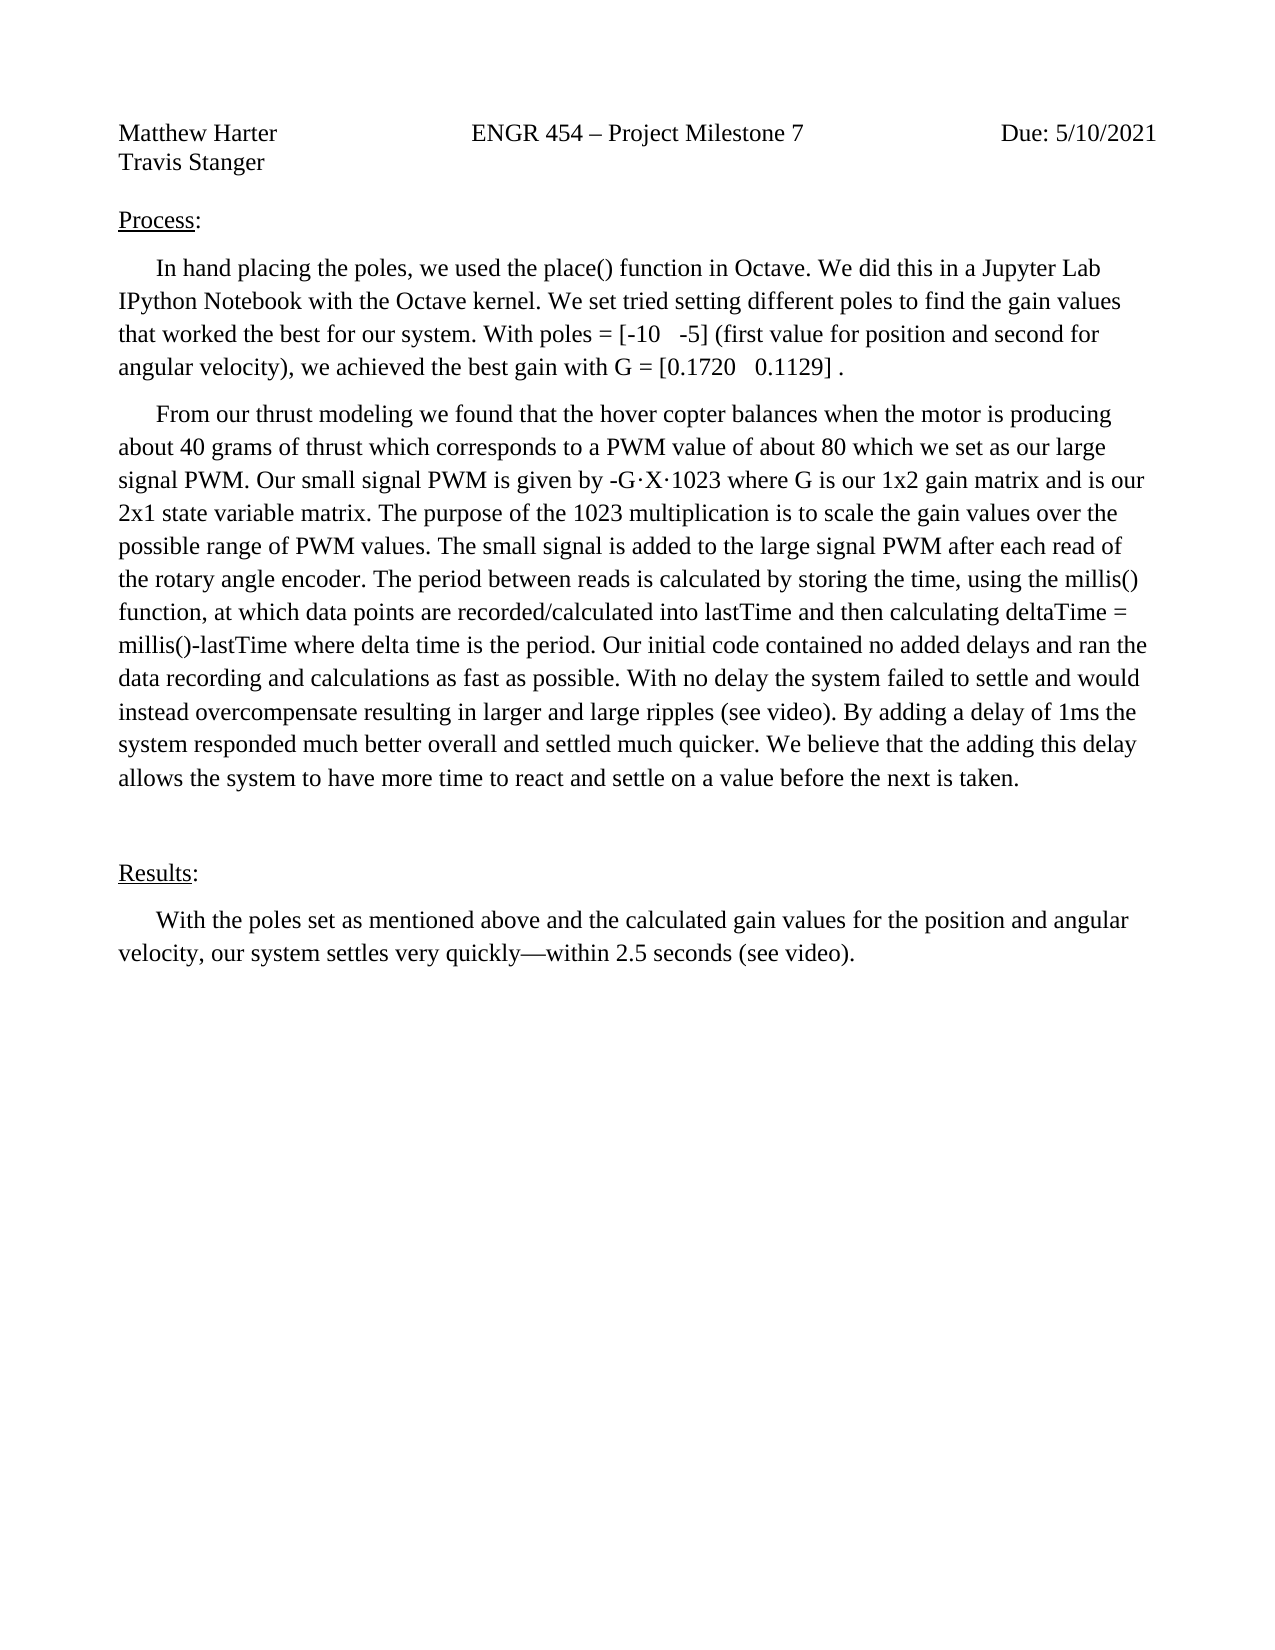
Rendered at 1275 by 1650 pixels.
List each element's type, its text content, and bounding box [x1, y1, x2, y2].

text Results: [118, 858, 1157, 887]
text Process: [118, 205, 1157, 234]
text With the poles set as mentioned above and the calculated gain values for the position and angular velocity, our system settles very quickly—within 2.5 seconds (see video). [118, 905, 1157, 967]
text In hand placing the poles, we used the place() function in Octave. We did this in a Jupyter Lab IPython Notebook with the Octave kernel. We set tried setting different poles to find the gain values that worked the best for our system. With poles = [-10 -5] (first value for position and second for angular velocity), we achieved the best gain with G = [0.1720 0.1129] . [118, 253, 1157, 381]
text From our thrust modeling we found that the hover copter balances when the motor is producing about 40 grams of thrust which corresponds to a PWM value of about 80 which we set as our large signal PWM. Our small signal PWM is given by -G·X·1023 where G is our 1x2 gain matrix and is our 2x1 state variable matrix. The purpose of the 1023 multiplication is to scale the gain values over the possible range of PWM values. The small signal is added to the large signal PWM after each read of the rotary angle encoder. The period between reads is calculated by storing the time, using the millis() function, at which data points are recorded/calculated into lastTime and then calculating deltaTime = millis()-lastTime where delta time is the period. Our initial code contained no added delays and ran the data recording and calculations as fast as possible. With no delay the system failed to settle and would instead overcompensate resulting in larger and large ripples (see video). By adding a delay of 1ms the system responded much better overall and settled much quicker. We believe that the adding this delay allows the system to have more time to react and settle on a value before the next is taken. [118, 399, 1157, 791]
